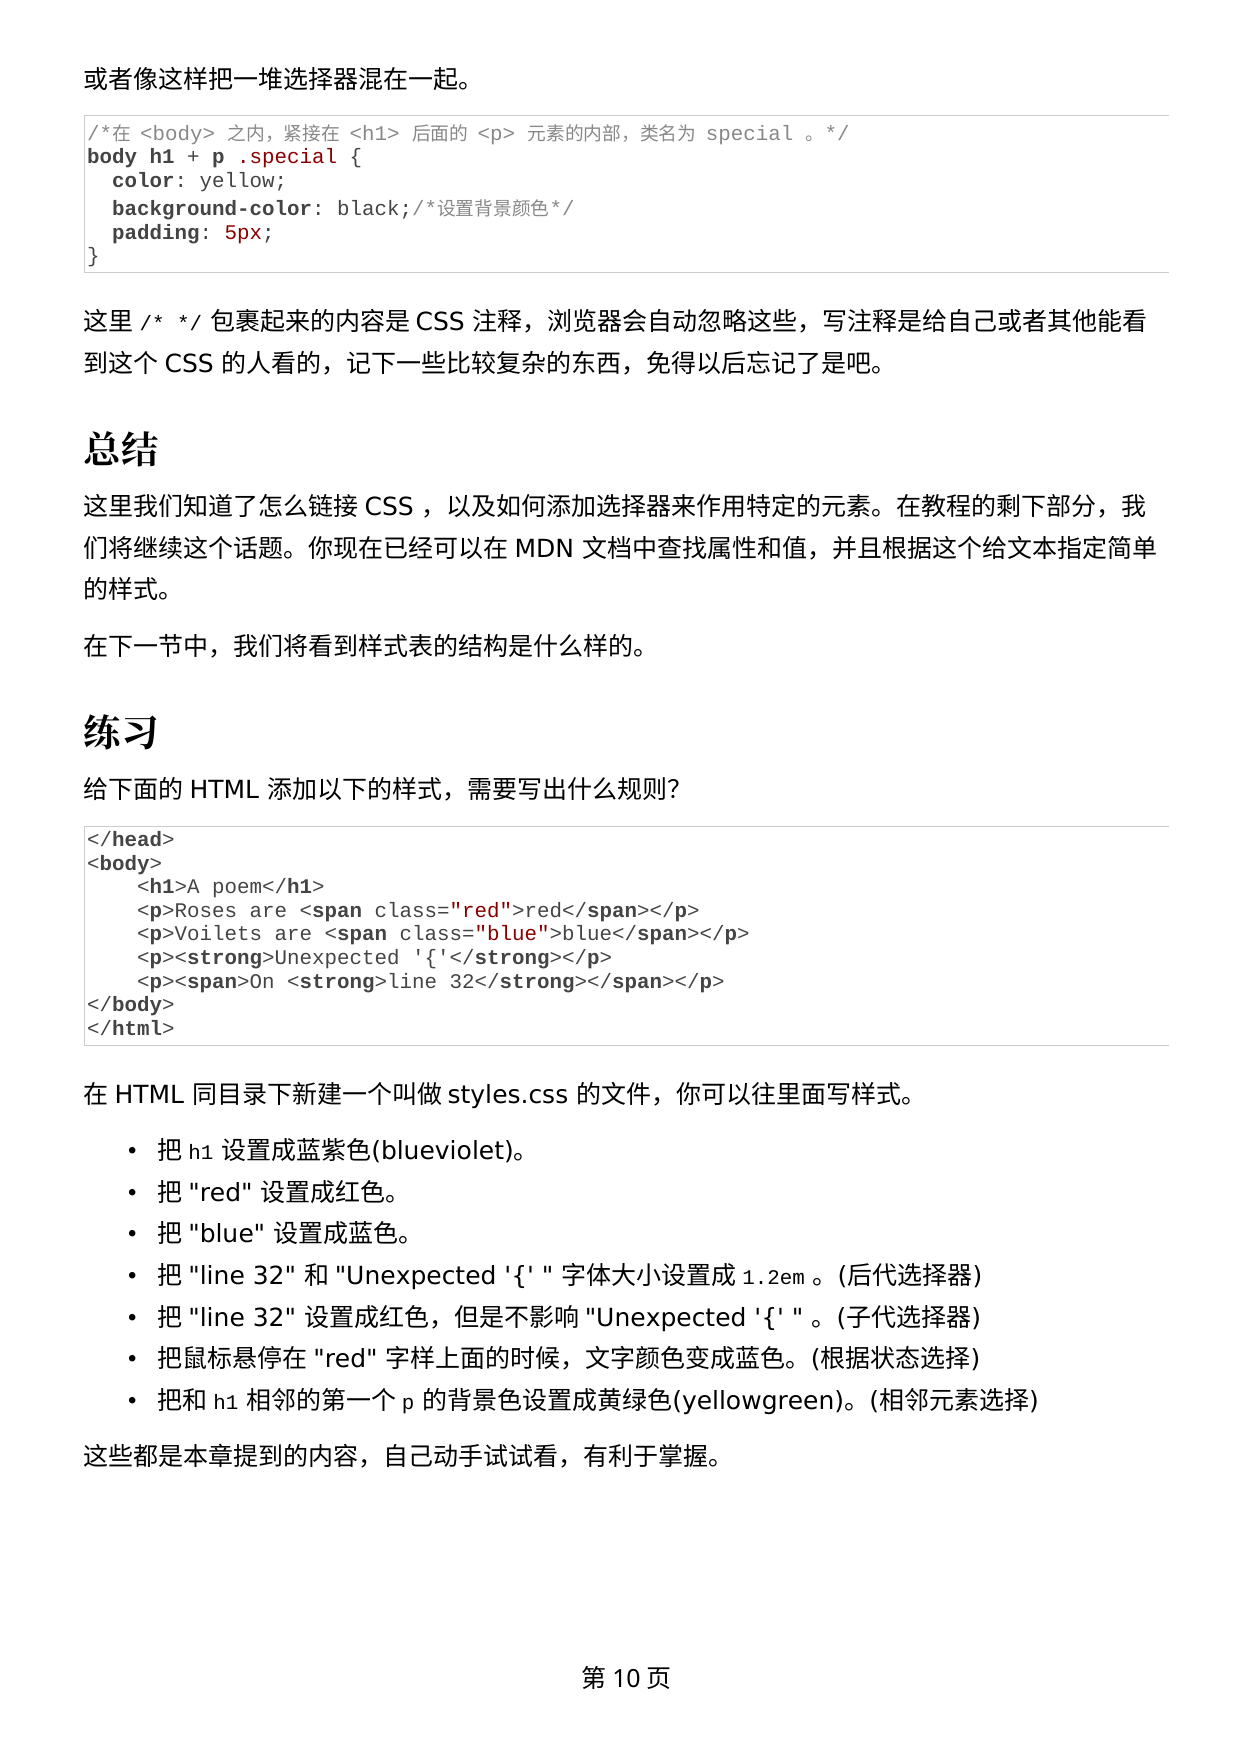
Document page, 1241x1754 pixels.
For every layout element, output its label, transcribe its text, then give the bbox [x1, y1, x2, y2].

text <p>Voilets are <span class="blue">blue</span></p> [85, 920, 1169, 944]
text <p>Roses are <span class="red">red</span></p> [85, 897, 1169, 920]
text </html> [85, 1015, 1169, 1045]
text 这些都是本章提到的内容，自己动手试试看，有利于掌握。 [84, 1437, 1169, 1473]
text 这里 /* */ 包裹起来的内容是 CSS 注释，浏览器会自动忽略这些，写注释是给自己或者其他能看到这个 CSS 的人看的，记下一些比较复杂的东西，免得以后忘记了是吧。 [84, 301, 1169, 379]
subtitle 总结 [84, 420, 1169, 474]
text 在下一节中，我们将看到样式表的结构是什么样的。 [84, 626, 1169, 662]
text <p><span>On <strong>line 32</strong></span></p> [85, 968, 1169, 991]
list 把 "blue" 设置成蓝色。 [128, 1214, 1169, 1250]
text <h1>A poem</h1> [85, 873, 1169, 897]
text color: yellow; [85, 167, 1169, 191]
text body h1 + p .special { [85, 143, 1169, 167]
list 把 "line 32" 设置成红色，但是不影响 "Unexpected '{' " 。(子代选择器) [128, 1297, 1169, 1333]
list 把鼠标悬停在 "red" 字样上面的时候，文字颜色变成蓝色。(根据状态选择) [128, 1339, 1169, 1375]
text </body> [85, 991, 1169, 1015]
list 把 "red" 设置成红色。 [128, 1172, 1169, 1208]
text </head> [85, 827, 1169, 849]
text <p><strong>Unexpected '{'</strong></p> [85, 944, 1169, 968]
text 这里我们知道了怎么链接 CSS ，以及如何添加选择器来作用特定的元素。在教程的剩下部分，我们将继续这个话题。你现在已经可以在 MDN 文档中查找属性和值，并且根据这个给文本指定简单的样式。 [84, 487, 1169, 606]
text 在 HTML 同目录下新建一个叫做 styles.css 的文件，你可以往里面写样式。 [84, 1074, 1169, 1110]
list 把 "line 32" 和 "Unexpected '{' " 字体大小设置成 1.2em 。(后代选择器) [128, 1255, 1169, 1292]
list 把 h1 设置成蓝紫色(blueviolet)。 [128, 1130, 1169, 1167]
text } [85, 242, 1169, 272]
text 或者像这样把一堆选择器混在一起。 [84, 59, 1169, 95]
text padding: 5px; [85, 219, 1169, 242]
list 把和 h1 相邻的第一个 p 的背景色设置成黄绿色(yellowgreen)。(相邻元素选择) [128, 1380, 1169, 1417]
text background-color: black;/*设置背景颜色*/ [85, 191, 1169, 219]
text /*在 <body> 之内，紧接在 <h1> 后面的 <p> 元素的内部，类名为 special 。*/ [85, 116, 1169, 143]
text <body> [85, 849, 1169, 873]
text 给下面的 HTML 添加以下的样式，需要写出什么规则？ [84, 769, 1169, 806]
subtitle 练习 [84, 703, 1169, 757]
